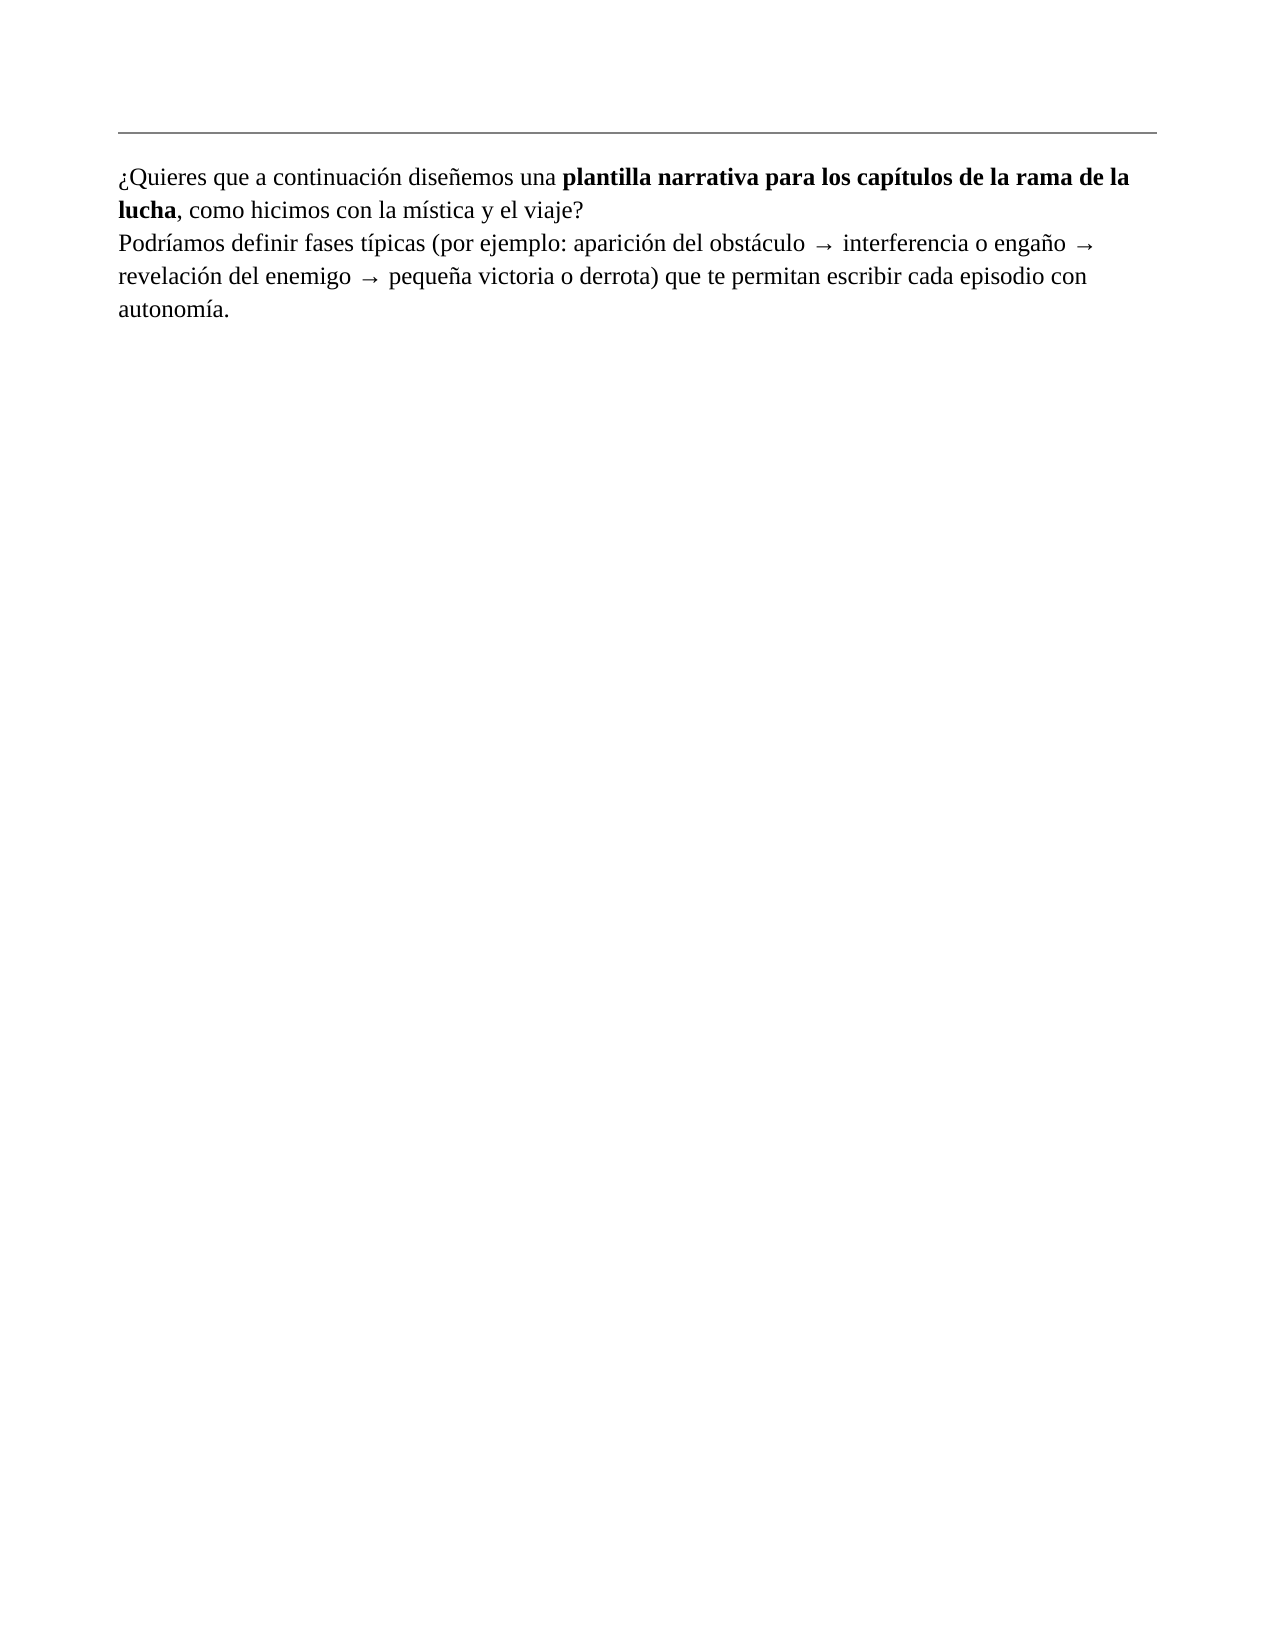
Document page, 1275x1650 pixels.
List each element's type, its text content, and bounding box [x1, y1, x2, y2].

text ¿Quieres que a continuación diseñemos una plantilla narrativa para los capítulos de la rama de la lucha, como hicimos con la mística y el viaje? Podríamos definir fases típicas (por ejemplo: aparición del obstáculo → interferencia o engaño → revelación del enemigo → pequeña victoria o derrota) que te permitan escribir cada episodio con autonomía. [118, 162, 1157, 323]
